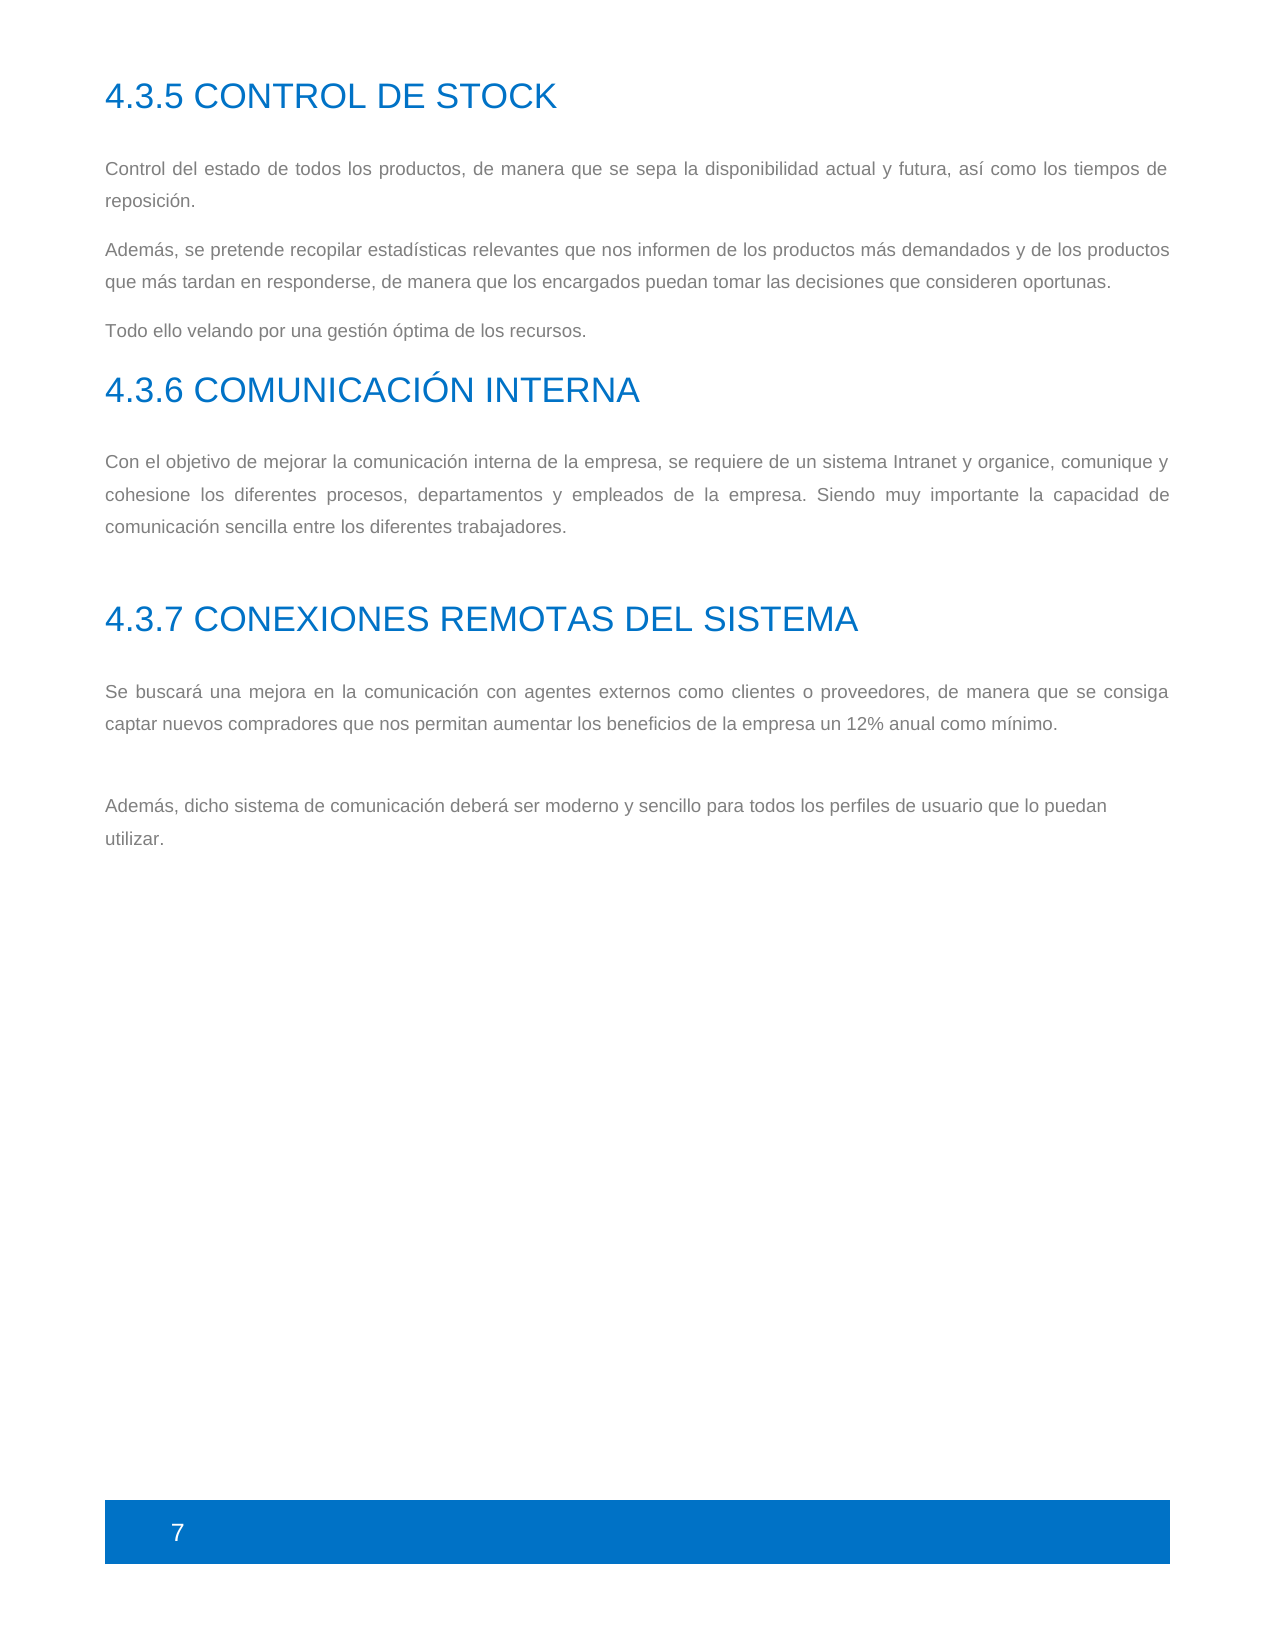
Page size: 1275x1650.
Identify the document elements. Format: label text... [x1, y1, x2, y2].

text Además, dicho sistema de comunicación deberá ser moderno y sencillo para todos los perfiles de usuario que lo puedan utilizar. [105, 795, 1170, 849]
text Con el objetivo de mejorar la comunicación interna de la empresa, se requiere de un sistema Intranet y organice, comunique y cohesione los diferentes procesos, departamentos y empleados de la empresa. Siendo muy importante la capacidad de comunicación sencilla entre los diferentes trabajadores. [105, 451, 1170, 537]
text Control del estado de todos los productos, de manera que se sepa la disponibilidad actual y futura, así como los tiempos de reposición. [105, 157, 1170, 211]
text Se buscará una mejora en la comunicación con agentes externos como clientes o proveedores, de manera que se consiga captar nuevos compradores que nos permitan aumentar los beneficios de la empresa un 12% anual como mínimo. [105, 681, 1170, 734]
text Todo ello velando por una gestión óptima de los recursos. [105, 320, 1170, 341]
subtitle 4.3.6 COMUNICACIÓN INTERNA [105, 369, 1170, 409]
subtitle 4.3.5 CONTROL DE STOCK [105, 75, 1170, 116]
text Además, se pretende recopilar estadísticas relevantes que nos informen de los productos más demandados y de los productos que más tardan en responderse, de manera que los encargados puedan tomar las decisiones que consideren oportunas. [105, 239, 1170, 292]
subtitle 4.3.7 CONEXIONES REMOTAS DEL SISTEMA [105, 598, 1170, 639]
